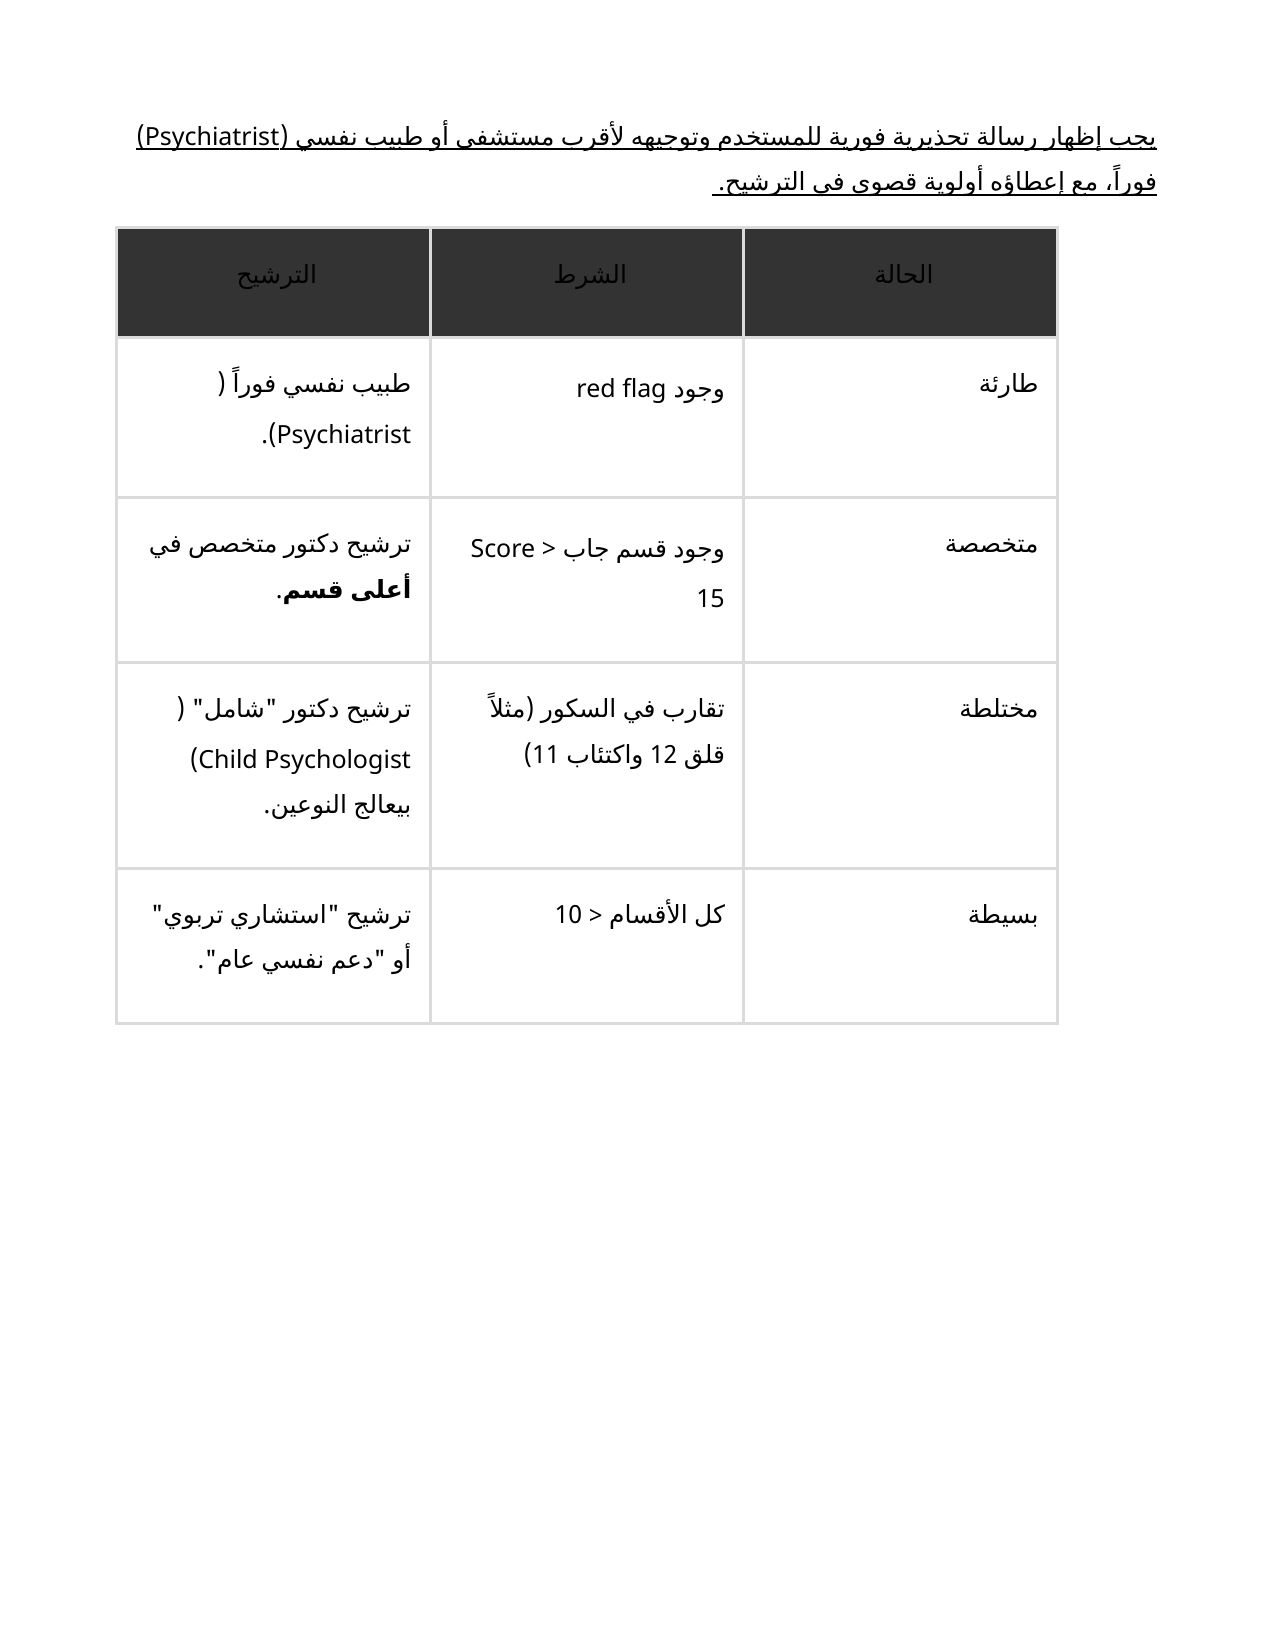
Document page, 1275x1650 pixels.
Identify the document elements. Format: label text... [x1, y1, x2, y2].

table_header الحالة [745, 229, 1056, 336]
table_cell تقارب في السكور (مثلاً قلق 12 واكتئاب 11) [432, 664, 742, 867]
table_cell كل الأقسام < 10 [432, 870, 742, 1022]
table_cell وجود قسم جاب Score > 15 [432, 499, 742, 661]
table_header الشرط [432, 229, 742, 336]
table_cell مختلطة [745, 664, 1056, 867]
table_cell ترشيح "استشاري تربوي" أو "دعم نفسي عام". [118, 870, 429, 1022]
table_header الترشيح [118, 229, 429, 336]
table_cell طارئة [745, 339, 1056, 496]
table_cell ترشيح دكتور متخصص في أعلى قسم. [118, 499, 429, 661]
text يجب إظهار رسالة تحذيرية فورية للمستخدم وتوجيهه لأقرب مستشفى أو طبيب نفسي (Psychiatrist) فوراً، مع إعطاؤه أولوية قصوى في الترشيح. [118, 118, 1157, 201]
table_cell ترشيح دكتور "شامل" (Child Psychologist) بيعالج النوعين. [118, 664, 429, 867]
table_cell طبيب نفسي فوراً (Psychiatrist). [118, 339, 429, 496]
table_cell متخصصة [745, 499, 1056, 661]
table_cell وجود red flag [432, 339, 742, 496]
table_cell بسيطة [745, 870, 1056, 1022]
